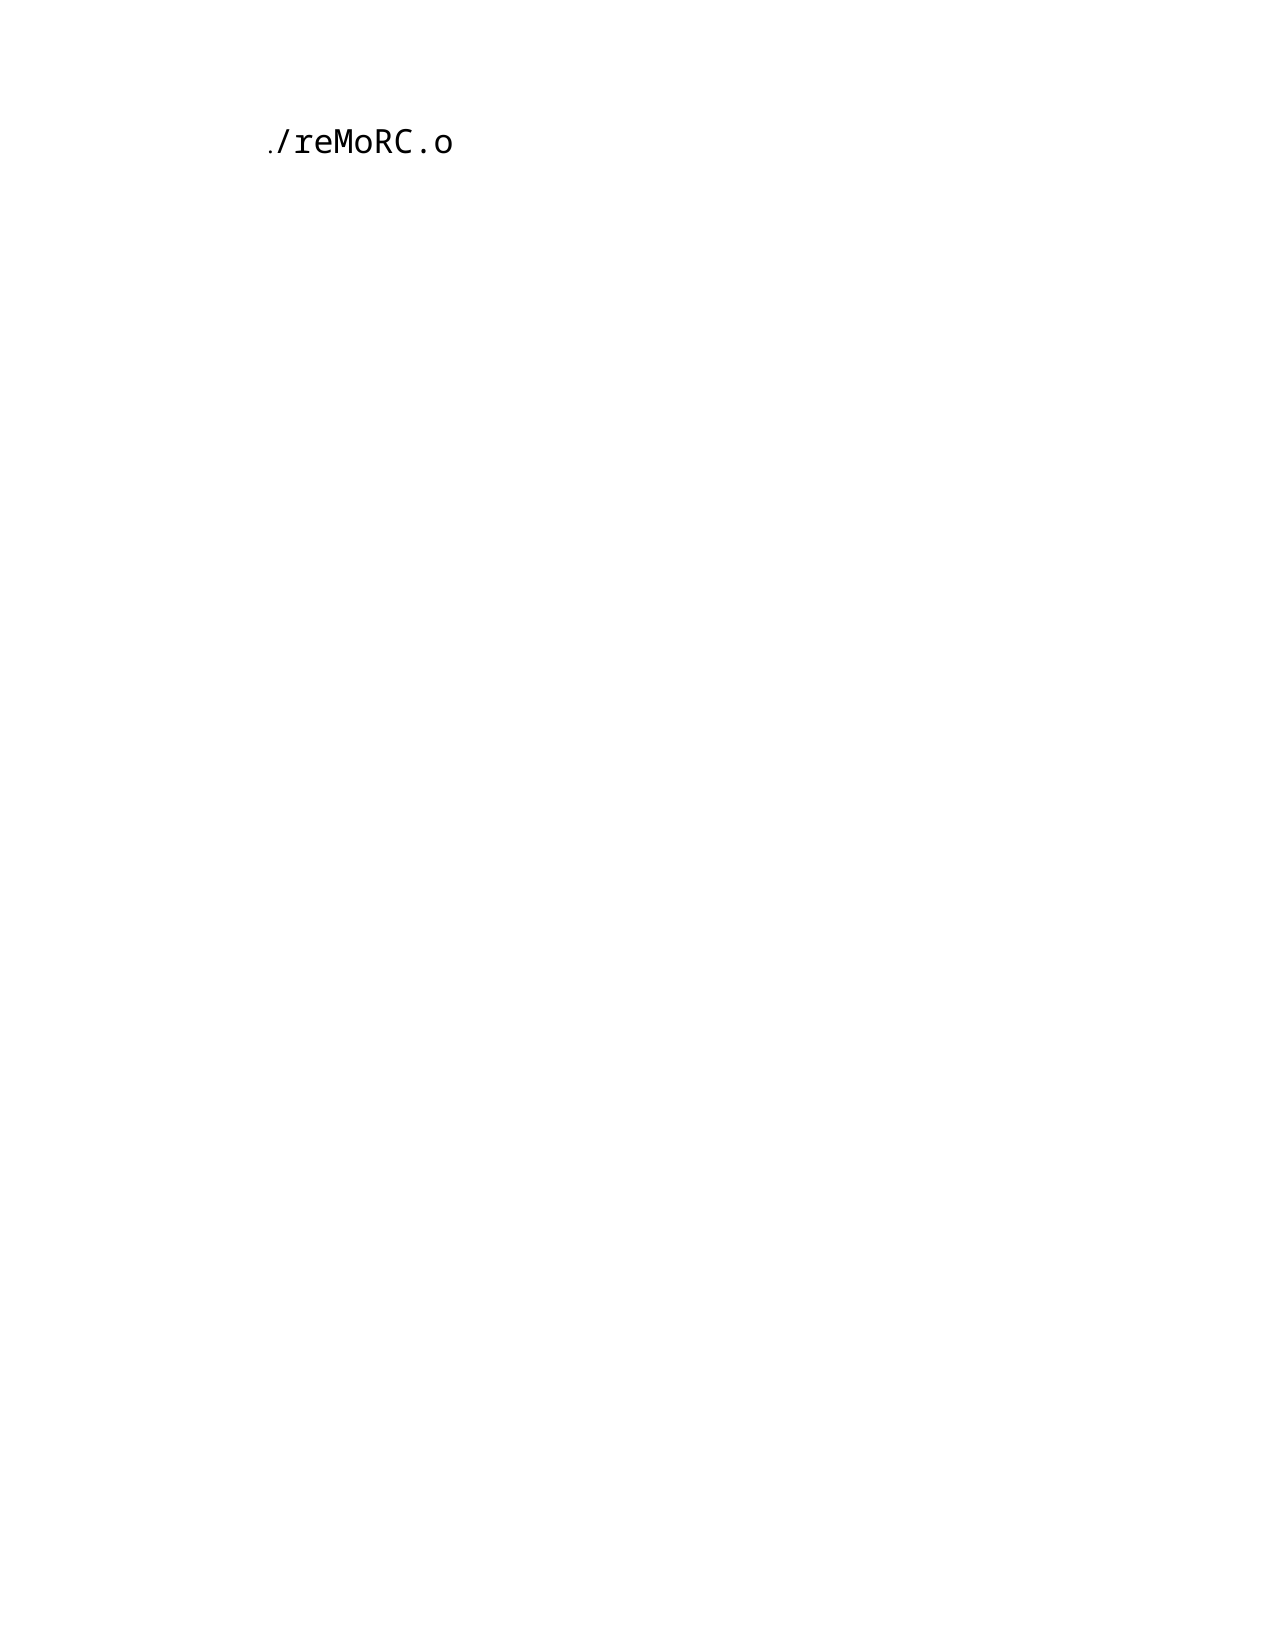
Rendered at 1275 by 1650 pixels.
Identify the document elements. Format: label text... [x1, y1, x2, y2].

list ./reMoRC.o [156, 118, 1157, 163]
